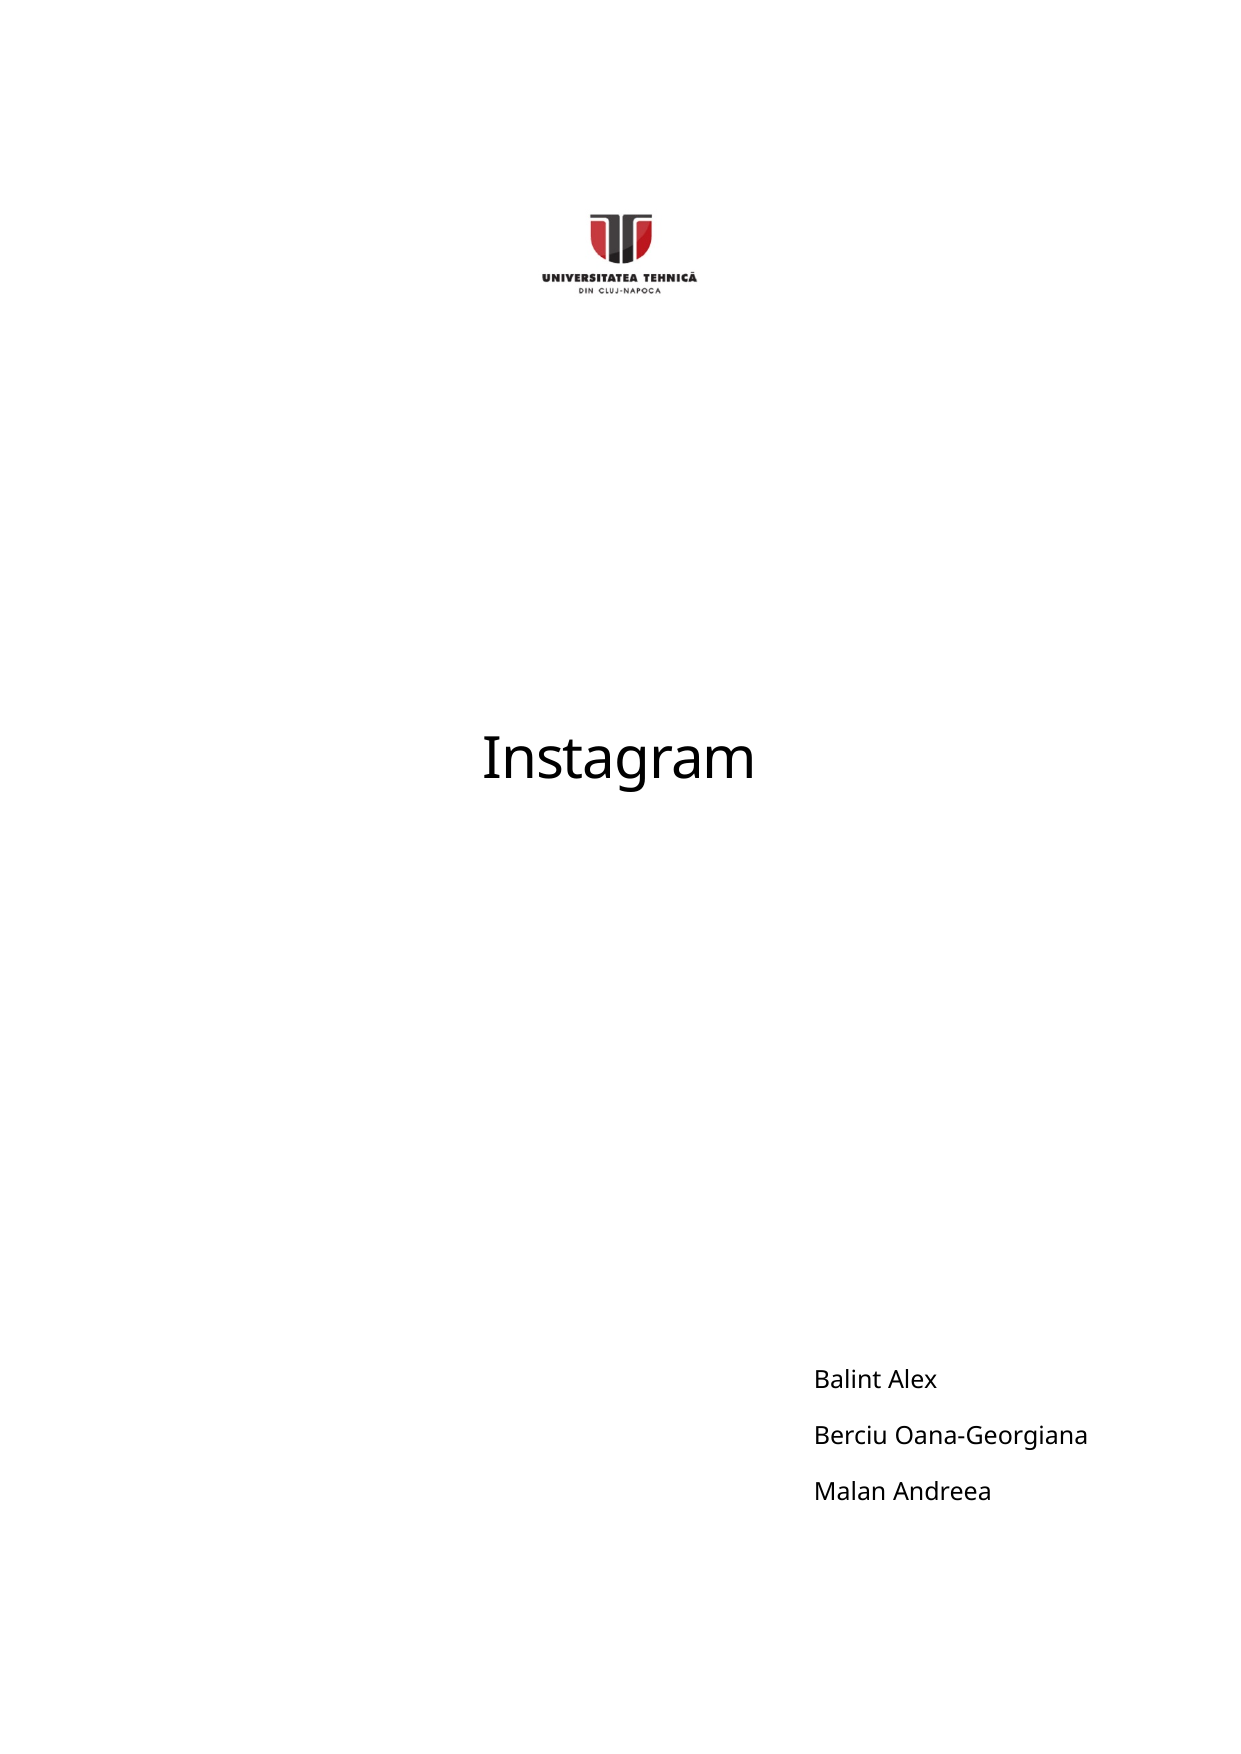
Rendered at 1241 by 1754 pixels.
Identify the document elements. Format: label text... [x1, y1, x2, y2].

text Berciu Oana-Georgiana [150, 1418, 1090, 1452]
text Balint Alex [740, 1362, 1090, 1396]
title Instagram [150, 716, 1090, 795]
text Malan Andreea [740, 1473, 1090, 1508]
